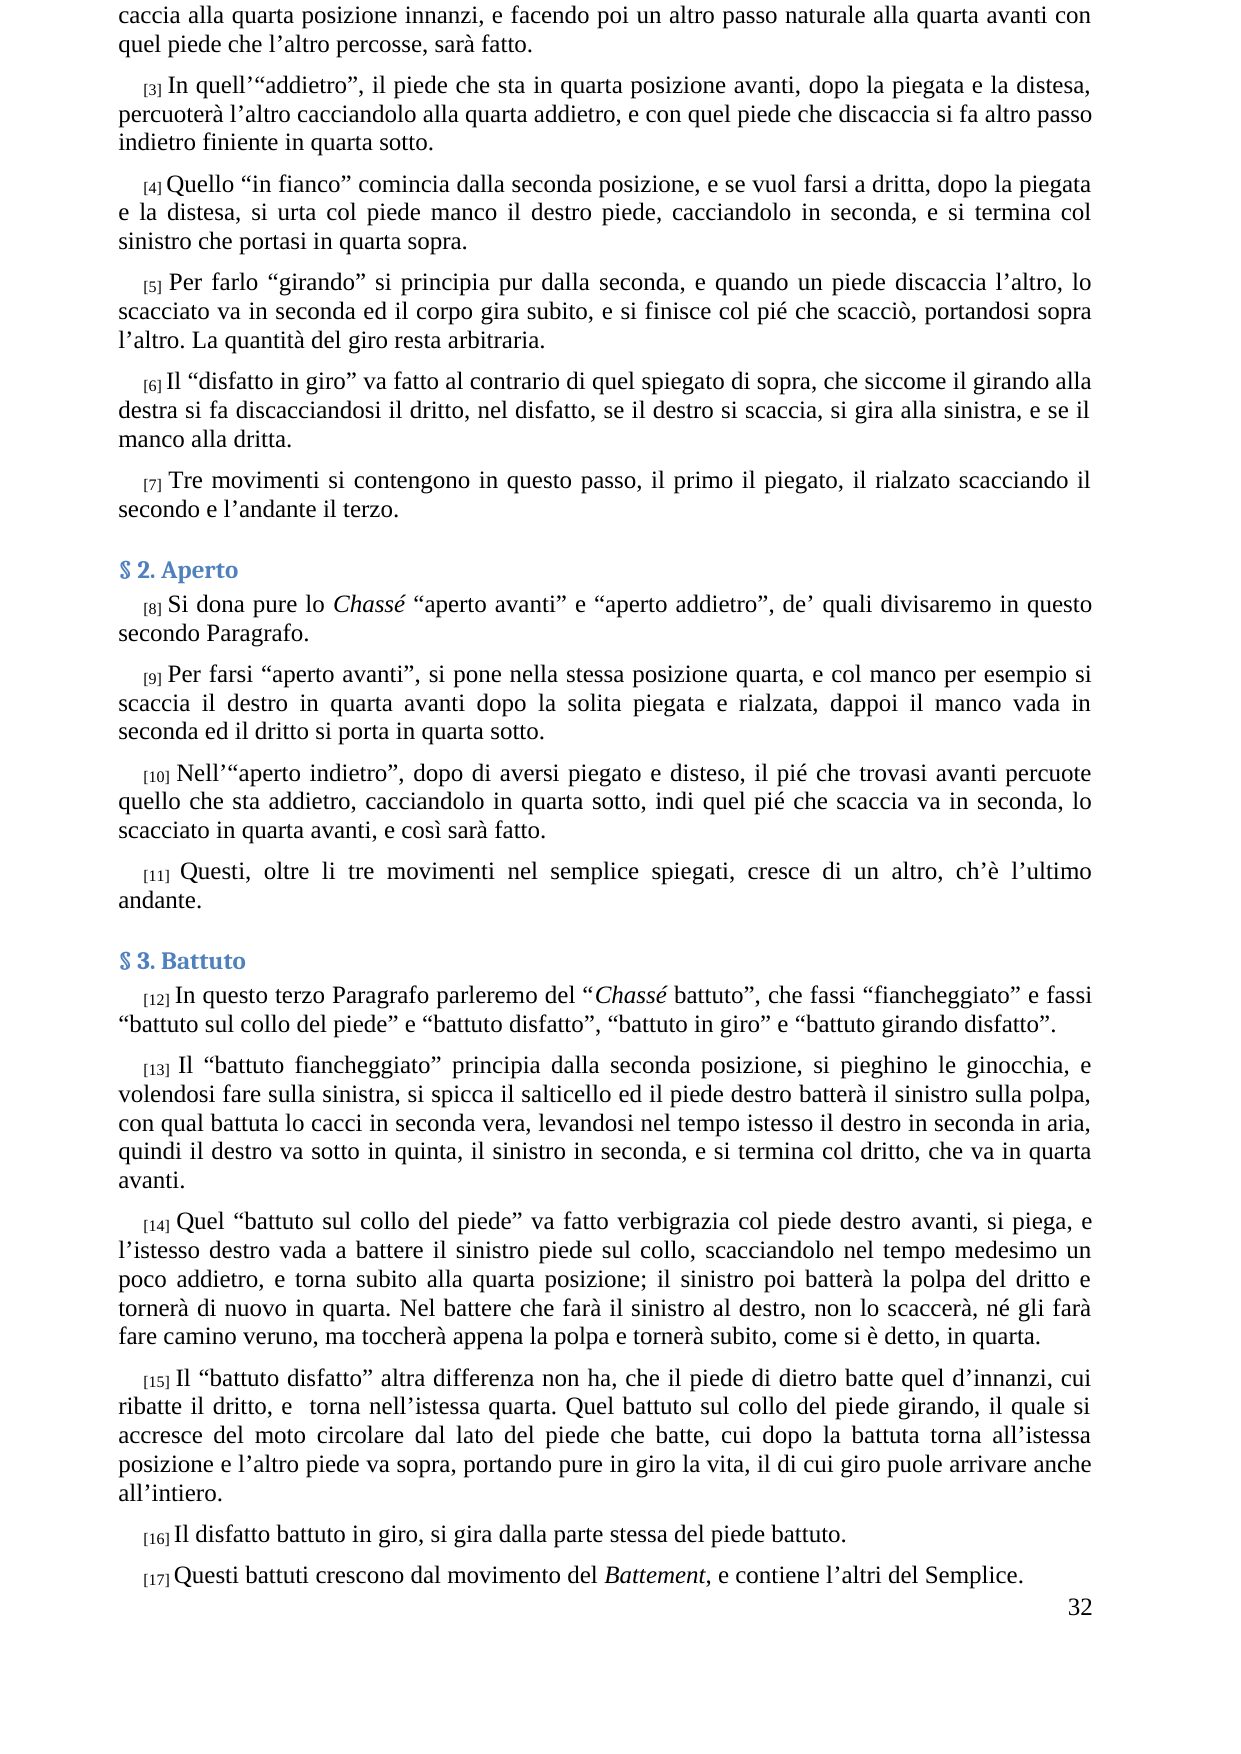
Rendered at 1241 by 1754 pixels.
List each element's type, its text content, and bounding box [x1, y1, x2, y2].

text [11] Questi, oltre li tre movimenti nel semplice spiegati, cresce di un altro, ch’è l’ultimo andante. [118, 856, 1093, 914]
text [3] In quell’“addietro”, il piede che sta in quarta posizione avanti, dopo la piegata e la distesa, percuoterà l’altro cacciandolo alla quarta addietro, e con quel piede che discaccia si fa altro passo indietro finiente in quarta sotto. [118, 70, 1093, 156]
text [7] Tre movimenti si contengono in questo passo, il primo il piegato, il rialzato scacciando il secondo e l’andante il terzo. [118, 465, 1093, 522]
text [10] Nell’“aperto indietro”, dopo di aversi piegato e disteso, il pié che trovasi avanti percuote quello che sta addietro, cacciandolo in quarta sotto, indi quel pié che scaccia va in seconda, lo scacciato in quarta avanti, e così sarà fatto. [118, 758, 1093, 844]
subtitle § 3. Battuto [118, 947, 1093, 976]
text [9] Per farsi “aperto avanti”, si pone nella stessa posizione quarta, e col manco per esempio si scaccia il destro in quarta avanti dopo la solita piegata e rialzata, dappoi il manco vada in seconda ed il dritto si porta in quarta sotto. [118, 659, 1093, 745]
text [16] Il disfatto battuto in giro, si gira dalla parte stessa del piede battuto. [118, 1519, 1093, 1548]
text [15] Il “battuto disfatto” altra differenza non ha, che il piede di dietro batte quel d’innanzi, cui ribatte il dritto, e torna nell’istessa quarta. Quel battuto sul collo del piede girando, il quale si accresce del moto circolare dal lato del piede che batte, cui dopo la battuta torna all’istessa posizione e l’altro piede va sopra, portando pure in giro la vita, il di cui giro puole arrivare anche all’intiero. [118, 1363, 1093, 1506]
text [12] In questo terzo Paragrafo parleremo del “Chassé battuto”, che fassi “fiancheggiato” e fassi “battuto sul collo del piede” e “battuto disfatto”, “battuto in giro” e “battuto girando disfatto”. [118, 980, 1093, 1038]
text caccia alla quarta posizione innanzi, e facendo poi un altro passo naturale alla quarta avanti con quel piede che l’altro percosse, sarà fatto. [118, 0, 1093, 57]
text [8] Si dona pure lo Chassé “aperto avanti” e “aperto addietro”, de’ quali divisaremo in questo secondo Paragrafo. [118, 589, 1093, 646]
text [5] Per farlo “girando” si principia pur dalla seconda, e quando un piede discaccia l’altro, lo scacciato va in seconda ed il corpo gira subito, e si finisce col pié che scacciò, portandosi sopra l’altro. La quantità del giro resta arbitraria. [118, 267, 1093, 354]
text [17] Questi battuti crescono dal movimento del Battement, e contiene l’altri del Semplice. [118, 1560, 1093, 1589]
text [4] Quello “in fianco” comincia dalla seconda posizione, e se vuol farsi a dritta, dopo la piegata e la distesa, si urta col piede manco il destro piede, cacciandolo in seconda, e si termina col sinistro che portasi in quarta sopra. [118, 169, 1093, 255]
subtitle § 2. Aperto [118, 556, 1093, 584]
text [14] Quel “battuto sul collo del piede” va fatto verbigrazia col piede destro avanti, si piega, e l’istesso destro vada a battere il sinistro piede sul collo, scacciandolo nel tempo medesimo un poco addietro, e torna subito alla quarta posizione; il sinistro poi batterà la polpa del dritto e tornerà di nuovo in quarta. Nel battere che farà il sinistro al destro, non lo scaccerà, né gli farà fare camino veruno, ma toccherà appena la polpa e tornerà subito, come si è detto, in quarta. [118, 1206, 1093, 1350]
text [13] Il “battuto fiancheggiato” principia dalla seconda posizione, si pieghino le ginocchia, e volendosi fare sulla sinistra, si spicca il salticello ed il piede destro batterà il sinistro sulla polpa, con qual battuta lo cacci in seconda vera, levandosi nel tempo istesso il destro in seconda in aria, quindi il destro va sotto in quinta, il sinistro in seconda, e si termina col dritto, che va in quarta avanti. [118, 1050, 1093, 1194]
text [6] Il “disfatto in giro” va fatto al contrario di quel spiegato di sopra, che siccome il girando alla destra si fa discacciandosi il dritto, nel disfatto, se il destro si scaccia, si gira alla sinistra, e se il manco alla dritta. [118, 366, 1093, 452]
